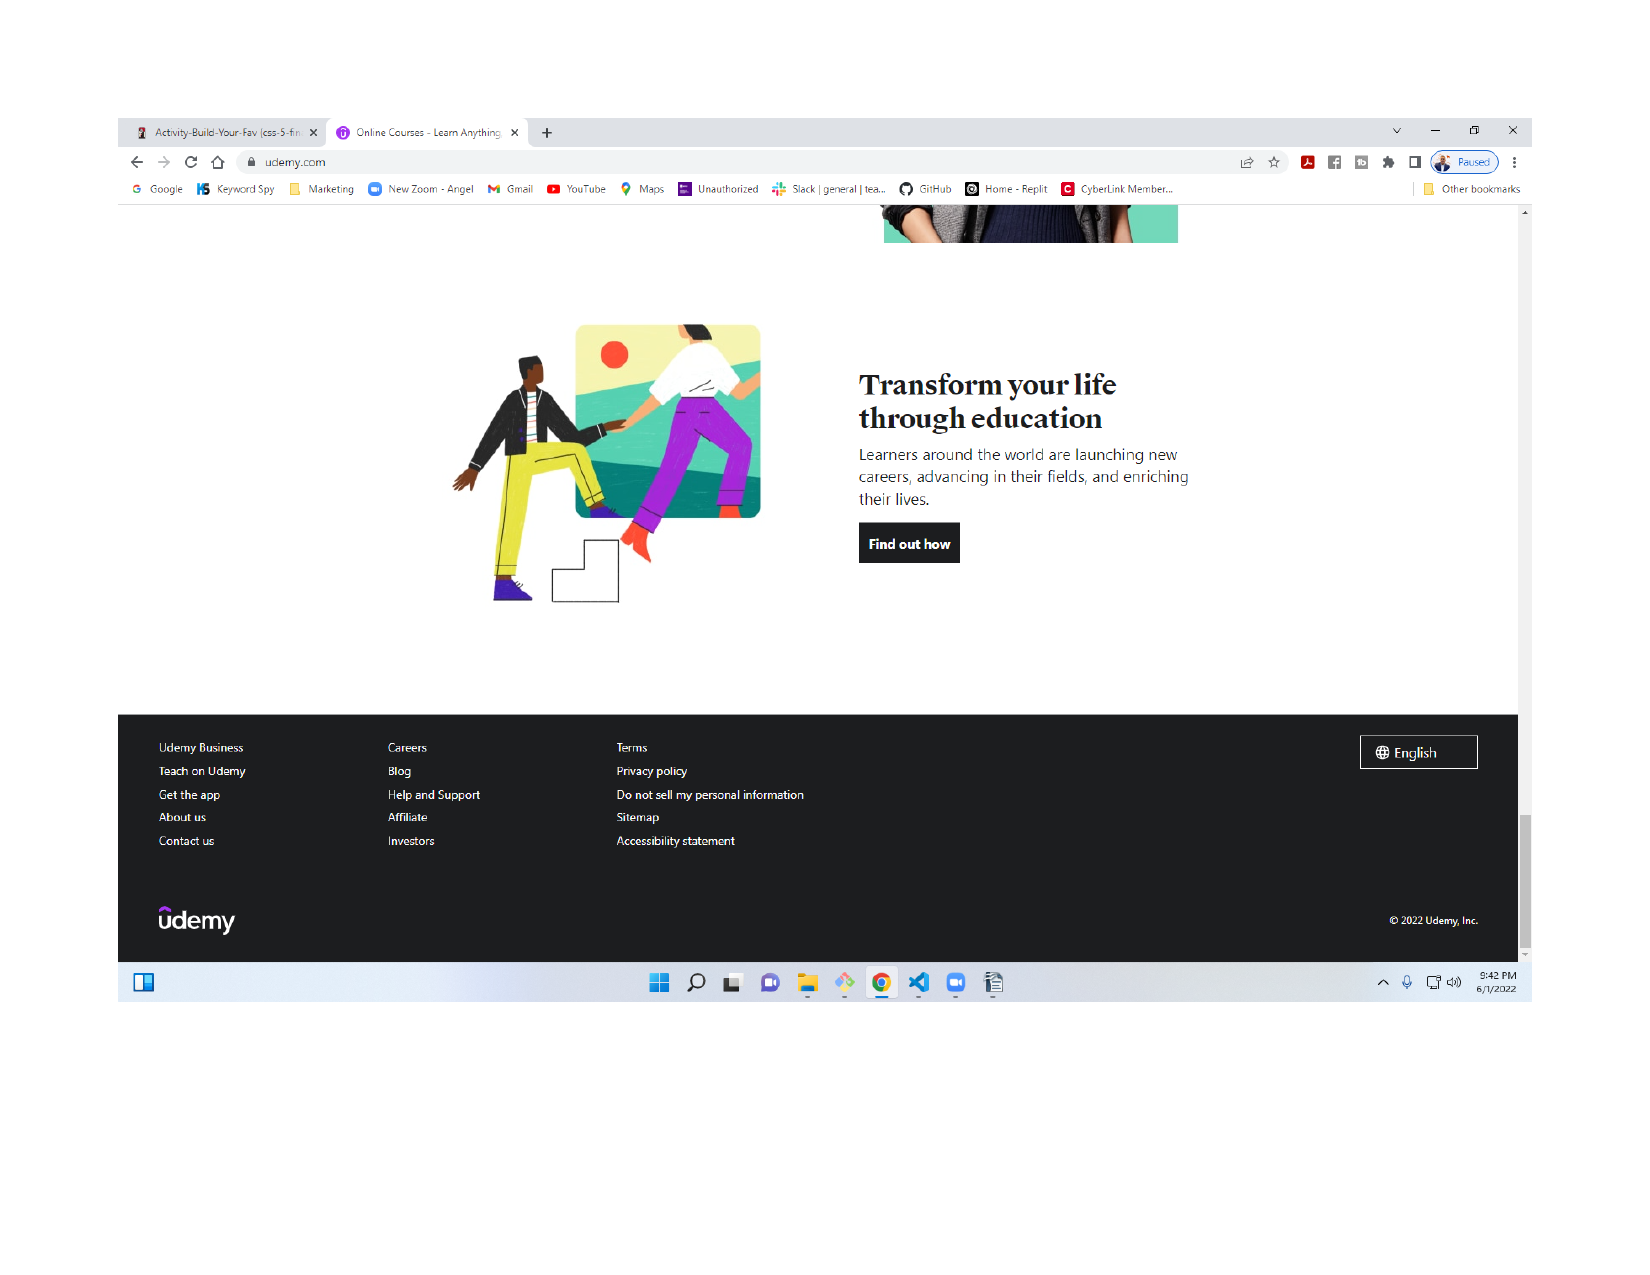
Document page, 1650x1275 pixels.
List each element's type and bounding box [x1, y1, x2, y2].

picture [118, 118, 1532, 1002]
